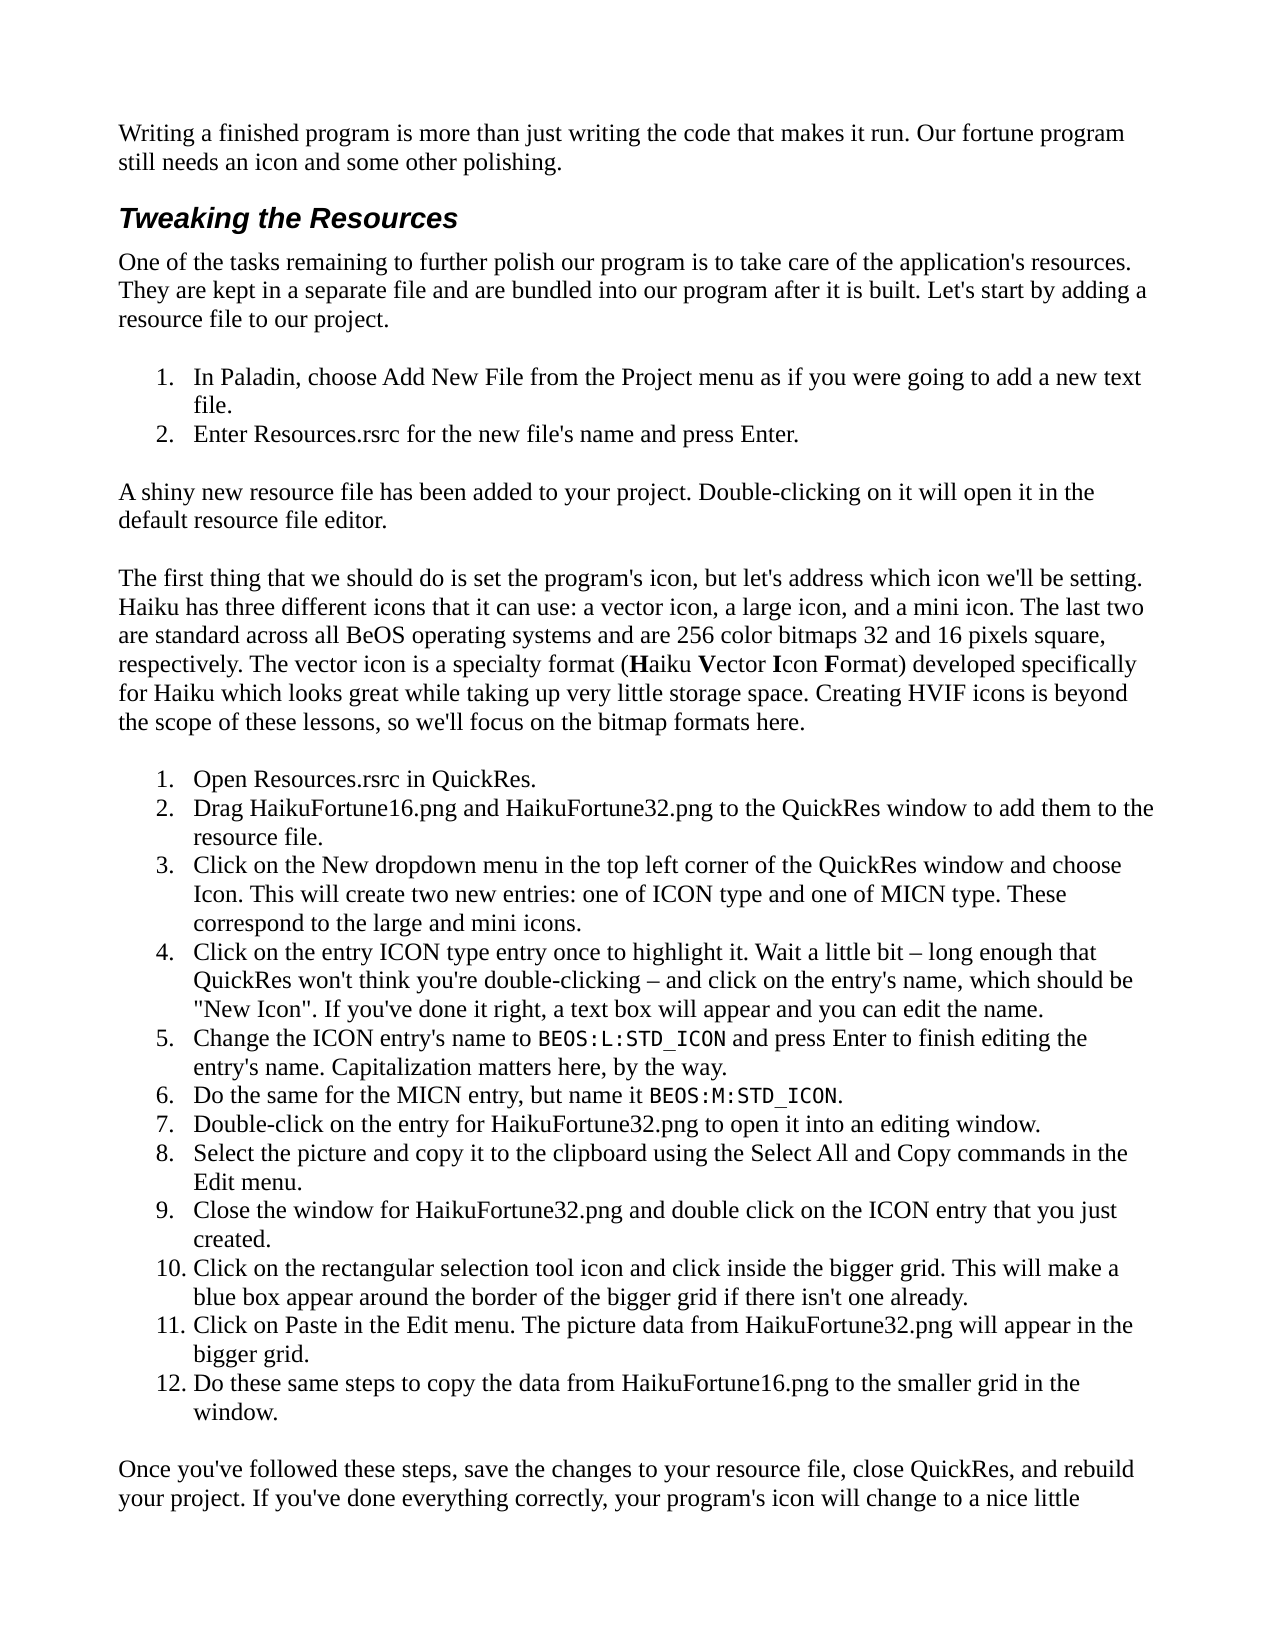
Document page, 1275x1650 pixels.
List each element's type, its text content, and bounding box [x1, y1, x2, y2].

list Click on Paste in the Edit menu. The picture data from HaikuFortune32.png will appear in the bigger grid. [156, 1310, 1157, 1368]
text Once you've followed these steps, save the changes to your resource file, close QuickRes, and rebuild your project. If you've done everything correctly, your program's icon will change to a nice little [118, 1454, 1157, 1512]
list Click on the entry ICON type entry once to highlight it. Wait a little bit – long enough that QuickRes won't think you're double-clicking – and click on the entry's name, which should be "New Icon". If you've done it right, a text box will appear and you can edit the name. [156, 937, 1157, 1023]
list Change the ICON entry's name to BEOS:L:STD_ICON and press Enter to finish editing the entry's name. Capitalization matters here, by the way. [156, 1023, 1157, 1080]
list Close the window for HaikuFortune32.png and double click on the ICON entry that you just created. [156, 1195, 1157, 1253]
list Do the same for the MICN entry, but name it BEOS:M:STD_ICON. [156, 1080, 1157, 1109]
list Open Resources.rsrc in QuickRes. [156, 764, 1157, 793]
list Click on the rectangular selection tool icon and click inside the bigger grid. This will make a blue box appear around the border of the bigger grid if there isn't one already. [156, 1253, 1157, 1310]
text A shiny new resource file has been added to your project. Double-clicking on it will open it in the default resource file editor. [118, 477, 1157, 534]
list Do these same steps to copy the data from HaikuFortune16.png to the smaller grid in the window. [156, 1368, 1157, 1425]
text The first thing that we should do is set the program's icon, but let's address which icon we'll be setting. Haiku has three different icons that it can use: a vector icon, a large icon, and a mini icon. The last two are standard across all BeOS operating systems and are 256 color bitmaps 32 and 16 pixels square, respectively. The vector icon is a specialty format (Haiku Vector Icon Format) developed specifically for Haiku which looks great while taking up very little storage space. Creating HVIF icons is beyond the scope of these lessons, so we'll focus on the bitmap formats here. [118, 563, 1157, 735]
list Click on the New dropdown menu in the top left corner of the QuickRes window and choose Icon. This will create two new entries: one of ICON type and one of MICN type. These correspond to the large and mini icons. [156, 850, 1157, 937]
subtitle Tweaking the Resources [118, 201, 1157, 234]
list Select the picture and copy it to the clipboard using the Select All and Copy commands in the Edit menu. [156, 1138, 1157, 1195]
list Enter Resources.rsrc for the new file's name and press Enter. [156, 419, 1157, 448]
list Drag HaikuFortune16.png and HaikuFortune32.png to the QuickRes window to add them to the resource file. [156, 793, 1157, 850]
list Double-click on the entry for HaikuFortune32.png to open it into an editing window. [156, 1109, 1157, 1138]
text One of the tasks remaining to further polish our program is to take care of the application's resources. They are kept in a separate file and are bundled into our program after it is built. Let's start by adding a resource file to our project. [118, 247, 1157, 333]
text Writing a finished program is more than just writing the code that makes it run. Our fortune program still needs an icon and some other polishing. [118, 118, 1157, 176]
list In Paladin, choose Add New File from the Project menu as if you were going to add a new text file. [156, 362, 1157, 419]
